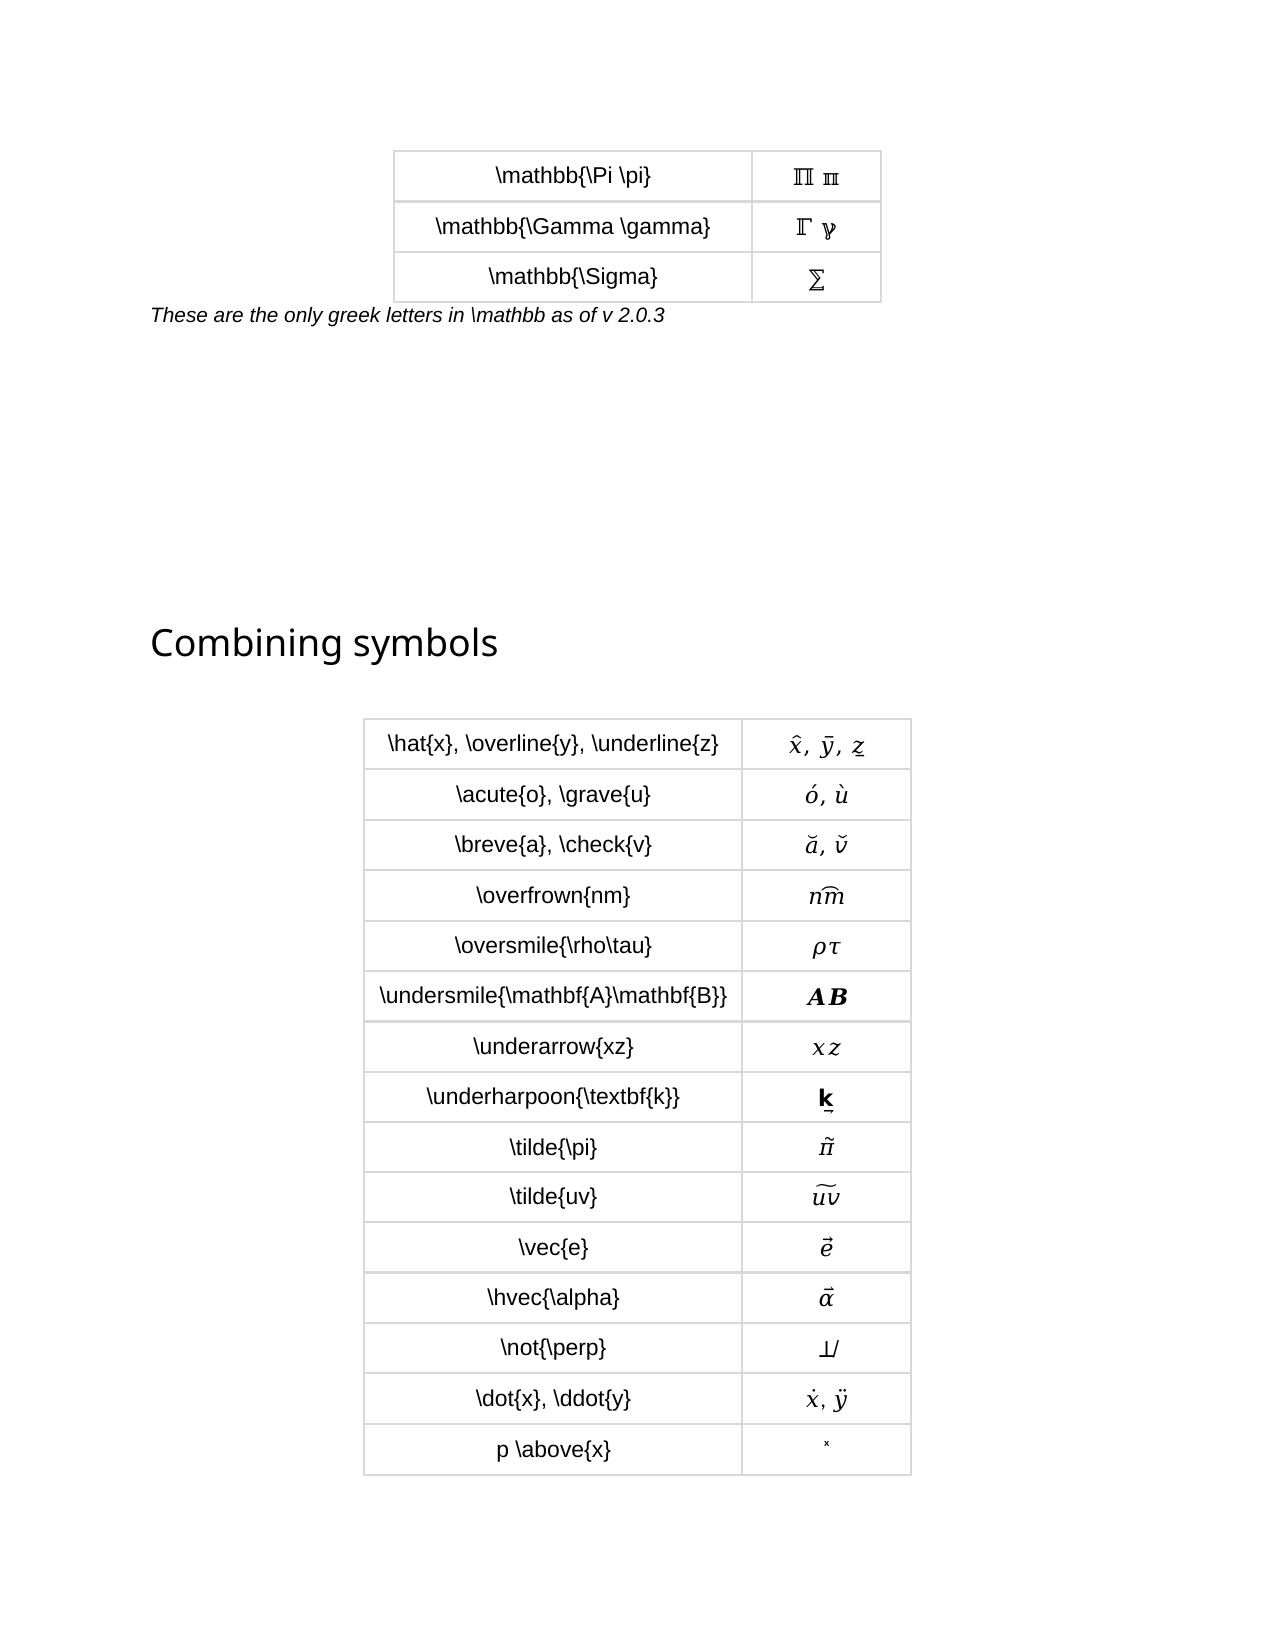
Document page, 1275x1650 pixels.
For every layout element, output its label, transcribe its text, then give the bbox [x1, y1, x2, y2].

table_cell \vec{e} [365, 1223, 741, 1271]
table_cell 𝑎̆, 𝑣̌ [743, 821, 910, 869]
table_cell 𝑛͡𝑚 [743, 871, 910, 919]
table_header 𝑥̂, 𝑦̅, 𝑧̲ [743, 720, 910, 768]
table_cell 𝑝ͯ [743, 1425, 910, 1474]
text These are the only greek letters in \mathbb as of v 2.0.3 [150, 303, 1125, 327]
table_cell \dot{x}, \ddot{y} [365, 1374, 741, 1423]
table_header \hat{x}, \overline{y}, \underline{z} [365, 720, 741, 768]
table_cell \not{\perp} [365, 1324, 741, 1372]
table_cell \oversmile{\rho\tau} [365, 922, 741, 970]
table_cell \tilde{uv} [365, 1173, 741, 1221]
table_cell ⅀ [753, 253, 880, 301]
table_cell \underarrow{xz} [365, 1023, 741, 1071]
table_cell \mathbb{\Sigma} [395, 253, 751, 301]
table_header ℿ ℼ [753, 152, 880, 200]
table_cell \acute{o}, \grave{u} [365, 770, 741, 819]
table_cell \tilde{\pi} [365, 1123, 741, 1171]
table_cell p \above{x} [365, 1425, 741, 1474]
table_cell 𝑒⃗ [743, 1223, 910, 1271]
table_cell \mathbb{\Gamma \gamma} [395, 203, 751, 251]
table_cell \hvec{\alpha} [365, 1274, 741, 1322]
table_cell ⟂̸ [743, 1324, 910, 1372]
table_cell \undersmile{\mathbf{A}\mathbf{B}} [365, 972, 741, 1020]
table_cell 𝑥̇, 𝑦̈ [743, 1374, 910, 1423]
subtitle Combining symbols [150, 616, 1125, 667]
table_cell 𝜋̃ [743, 1123, 910, 1171]
table_cell \breve{a}, \check{v} [365, 821, 741, 869]
table_cell ℾ ℽ [753, 203, 880, 251]
table_cell 𝑢͠𝑣 [743, 1173, 910, 1221]
table_header \mathbb{\Pi \pi} [395, 152, 751, 200]
table_cell 𝛼⃑ [743, 1274, 910, 1322]
table_cell 𝑜́, 𝑢̀ [743, 770, 910, 819]
table_cell 𝗸⃬ [743, 1073, 910, 1121]
table_cell \overfrown{nm} [365, 871, 741, 919]
table_cell 𝑥͢𝑧 [743, 1023, 910, 1071]
table_cell 𝑨͜𝑩 [743, 972, 910, 1020]
table_cell 𝜌͝𝜏 [743, 922, 910, 970]
table_cell \underharpoon{\textbf{k}} [365, 1073, 741, 1121]
